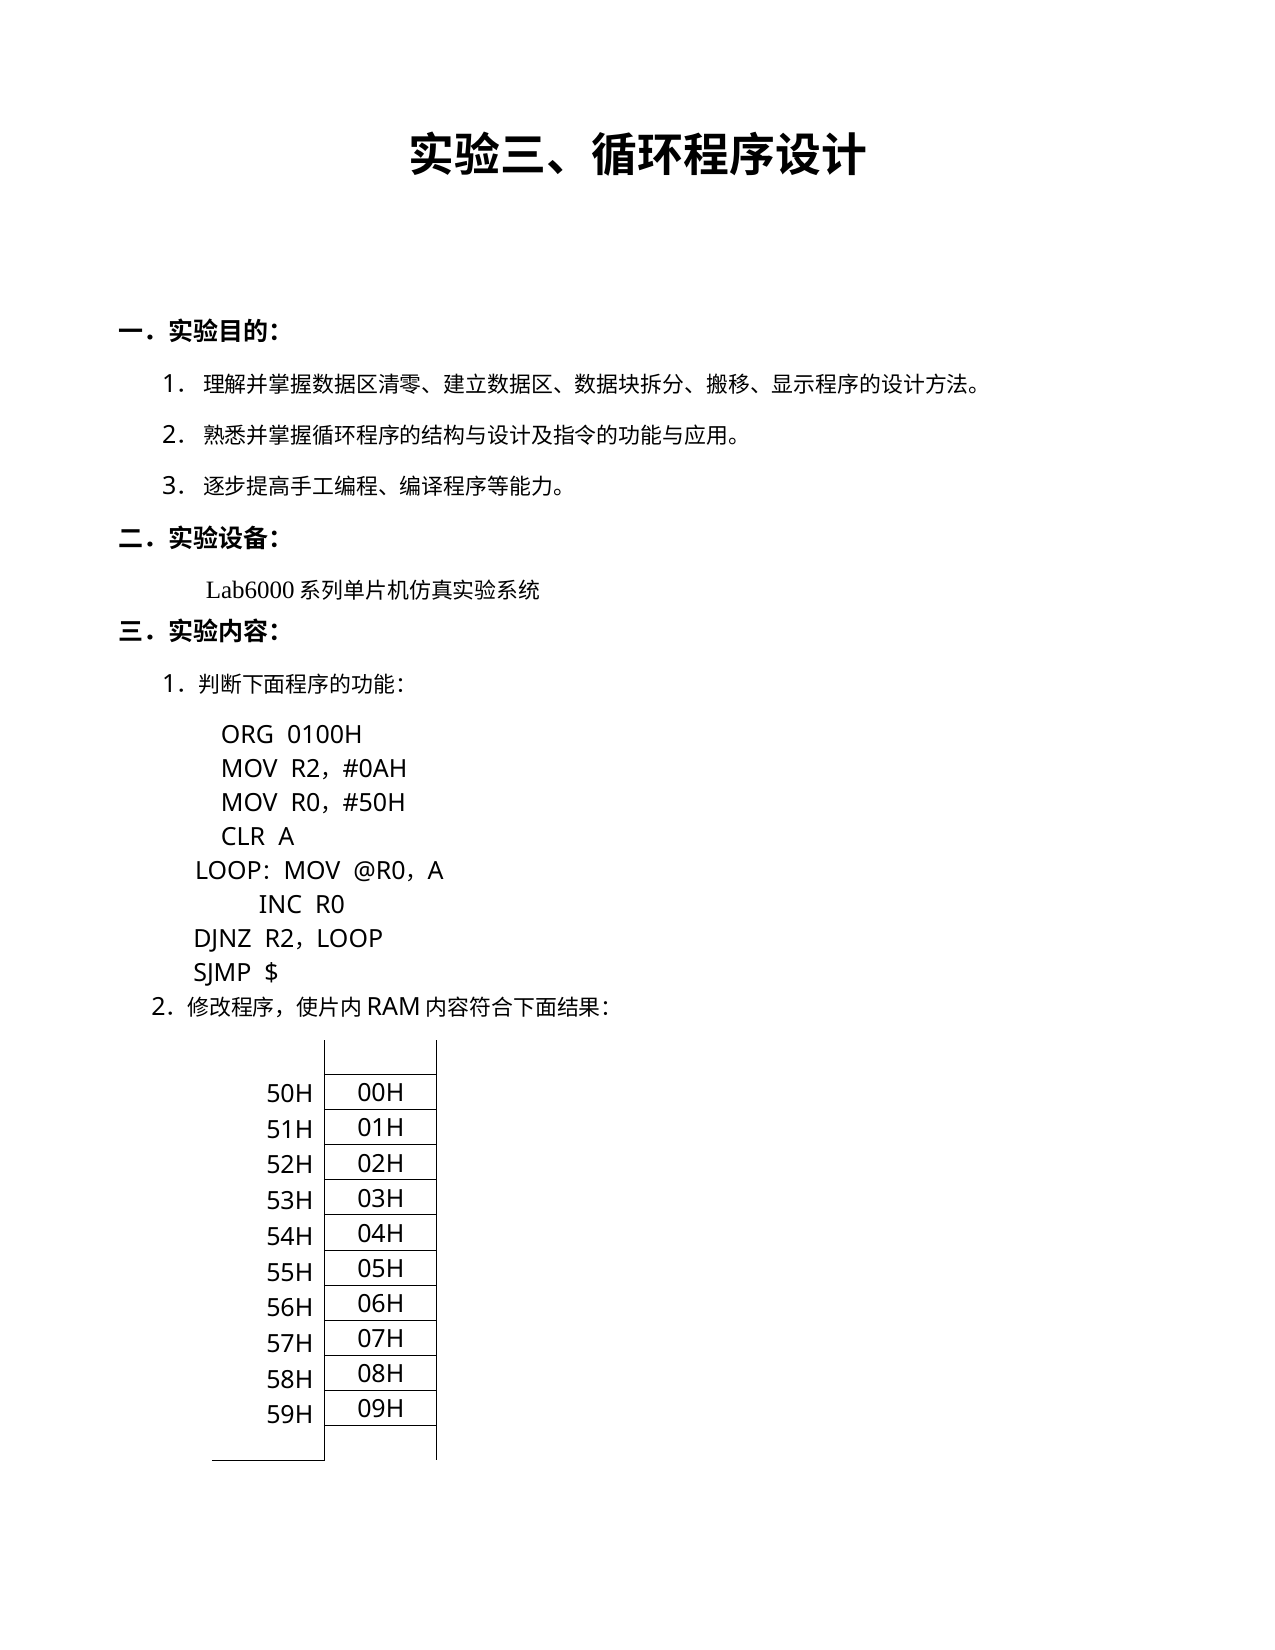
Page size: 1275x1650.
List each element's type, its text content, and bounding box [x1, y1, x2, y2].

text 1． 理解并掌握数据区清零、建立数据区、数据块拆分、搬移、显示程序的设计方法。 [118, 366, 1157, 399]
text MOV R0，#50H [156, 784, 1157, 818]
table_cell 06H [325, 1286, 436, 1320]
table_cell 07H [325, 1321, 436, 1355]
text 2． 熟悉并掌握循环程序的结构与设计及指令的功能与应用。 [118, 417, 1157, 451]
table_cell 09H [325, 1391, 436, 1425]
table_cell 00H [325, 1075, 436, 1109]
text 2．修改程序，使片内RAM内容符合下面结果： [118, 989, 1157, 1023]
text INC R0 [193, 887, 1157, 921]
text 3． 逐步提高手工编程、编译程序等能力。 [118, 468, 1157, 502]
text DJNZ R2，LOOP [193, 921, 1157, 955]
table_cell 05H [325, 1251, 436, 1284]
table_header [325, 1040, 436, 1074]
text 一．实验目的： [118, 311, 1157, 347]
table_cell [325, 1426, 436, 1460]
table_cell 08H [325, 1356, 436, 1390]
text Lab6000系列单片机仿真实验系统 [118, 573, 1157, 605]
table_cell 02H [325, 1145, 436, 1179]
text SJMP $ [193, 955, 1157, 989]
table_cell 01H [325, 1110, 436, 1144]
table_cell 03H [325, 1180, 436, 1214]
text 三．实验内容： [118, 611, 1157, 647]
text LOOP：MOV @R0，A [118, 853, 1157, 887]
text ORG 0100H [156, 716, 1157, 750]
table_cell 04H [325, 1215, 436, 1249]
text CLR A [156, 818, 1157, 853]
text 1．判断下面程序的功能： [118, 665, 1157, 699]
text MOV R2，#0AH [156, 750, 1157, 784]
table_header 50H 51H 52H 53H 54H 55H 56H 57H 58H 59H [212, 1040, 324, 1460]
text 二．实验设备： [118, 519, 1157, 555]
text 实验三、循环程序设计 [118, 118, 1157, 184]
